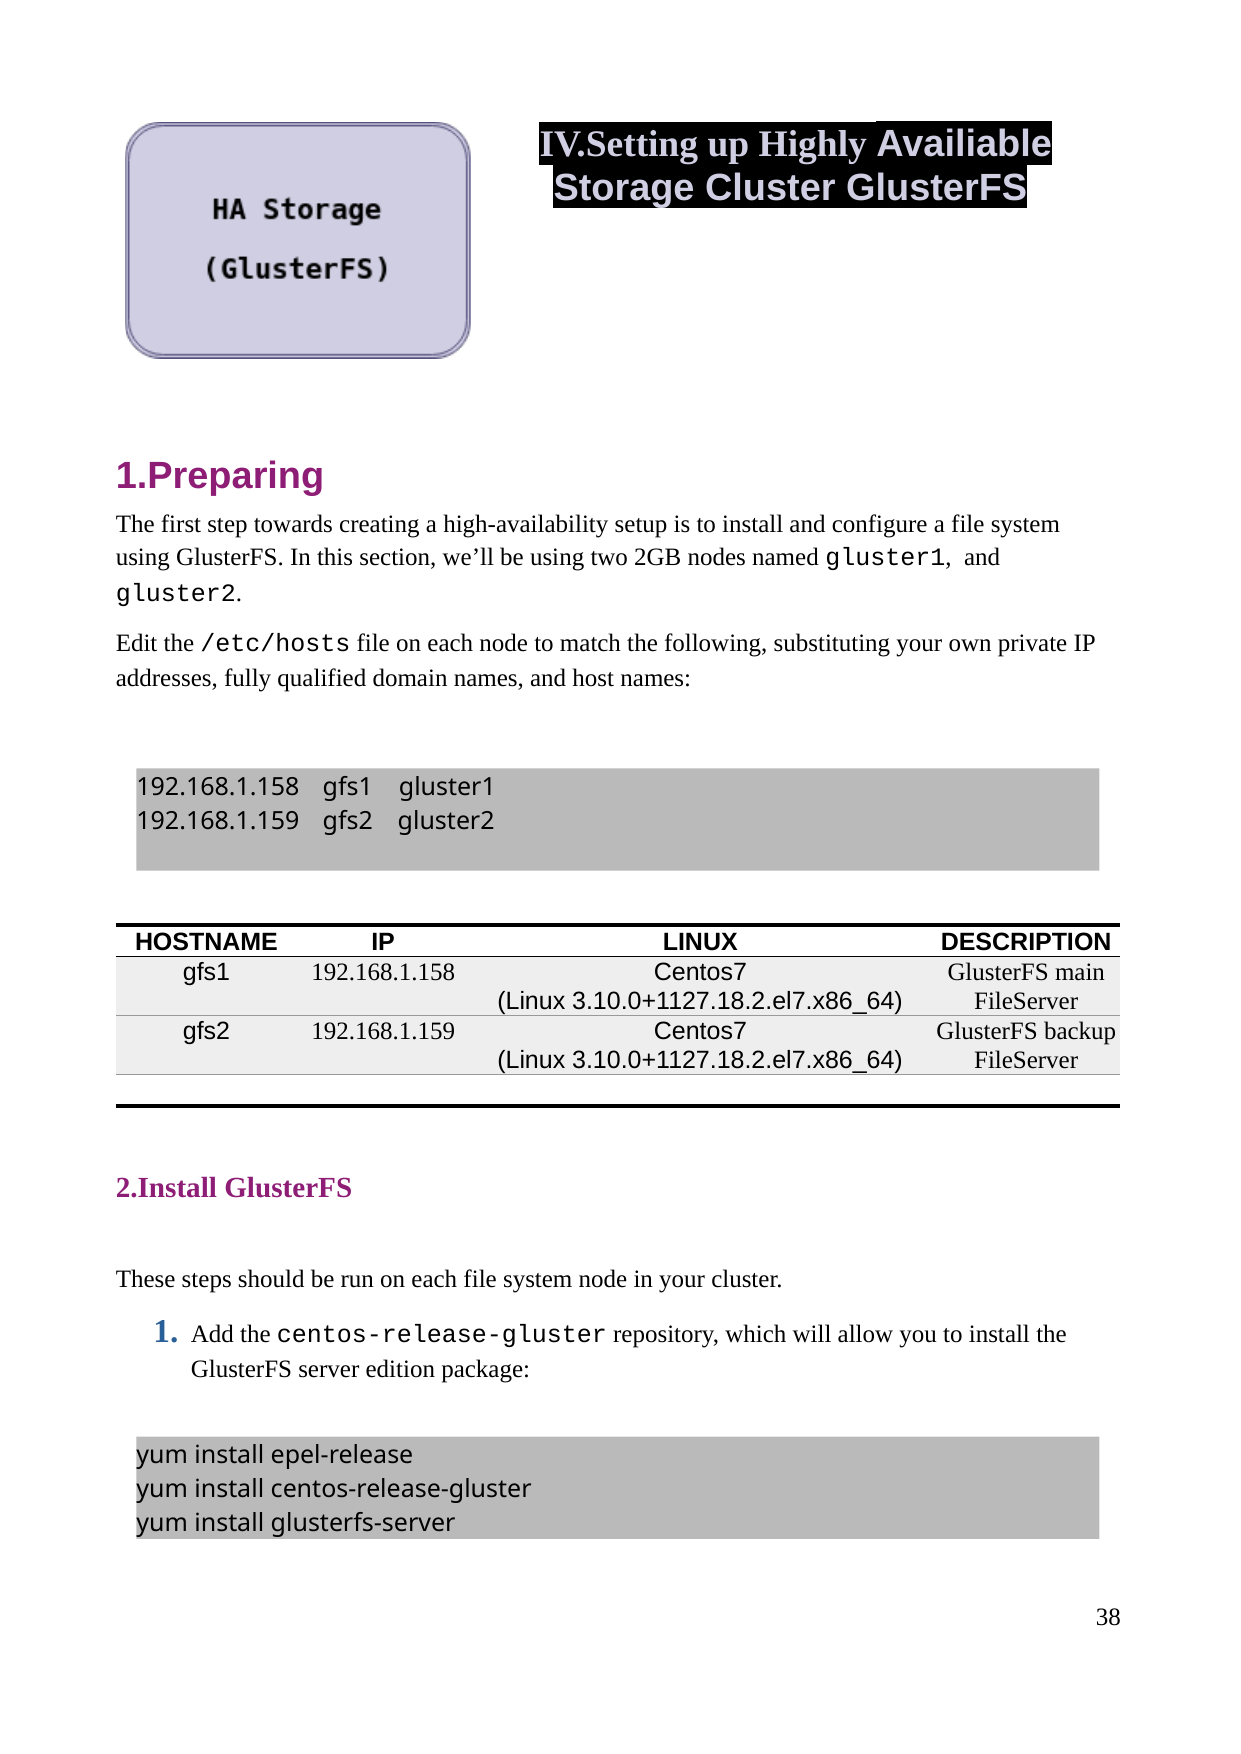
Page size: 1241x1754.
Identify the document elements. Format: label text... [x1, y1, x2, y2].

table_cell [469, 1075, 932, 1104]
table_cell gfs2 [116, 1016, 297, 1074]
text The first step towards creating a high-availability setup is to install and configure a file system using GlusterFS. In this section, we’ll be using two 2GB nodes named gluster1, and gluster2. [116, 509, 1120, 608]
subtitle IV.Setting up Highly Availiable Storage Cluster GlusterFS [116, 121, 1120, 426]
table_header IP [297, 927, 469, 956]
list Add the centos-release-gluster repository, which will allow you to install the GlusterFS server edition package: [153, 1312, 1120, 1383]
text Edit the /etc/hosts file on each node to match the following, substituting your own private IP addresses, fully qualified domain names, and host names: [116, 628, 1120, 691]
picture [125, 122, 471, 359]
table_cell Centos7 (Linux 3.10.0+1127.18.2.el7.x86_64) [469, 1016, 932, 1074]
table_header DESCRIPTION [932, 927, 1120, 956]
table_cell [297, 1075, 469, 1104]
table_header LINUX [469, 927, 932, 956]
subtitle 1.Preparing [116, 453, 1120, 497]
table_cell [116, 1075, 297, 1104]
table_header HOSTNAME [116, 927, 297, 956]
table_cell 192.168.1.158 [297, 957, 469, 1015]
text These steps should be run on each file system node in your cluster. [116, 1264, 1120, 1293]
table_cell gfs1 [116, 957, 297, 1015]
table_cell Centos7 (Linux 3.10.0+1127.18.2.el7.x86_64) [469, 957, 932, 1015]
subtitle 2.Install GlusterFS [116, 1170, 1120, 1204]
table_cell GlusterFS backup FileServer [932, 1016, 1120, 1074]
table_cell GlusterFS main FileServer [932, 957, 1120, 1015]
table_cell 192.168.1.159 [297, 1016, 469, 1074]
table_cell [932, 1075, 1120, 1104]
